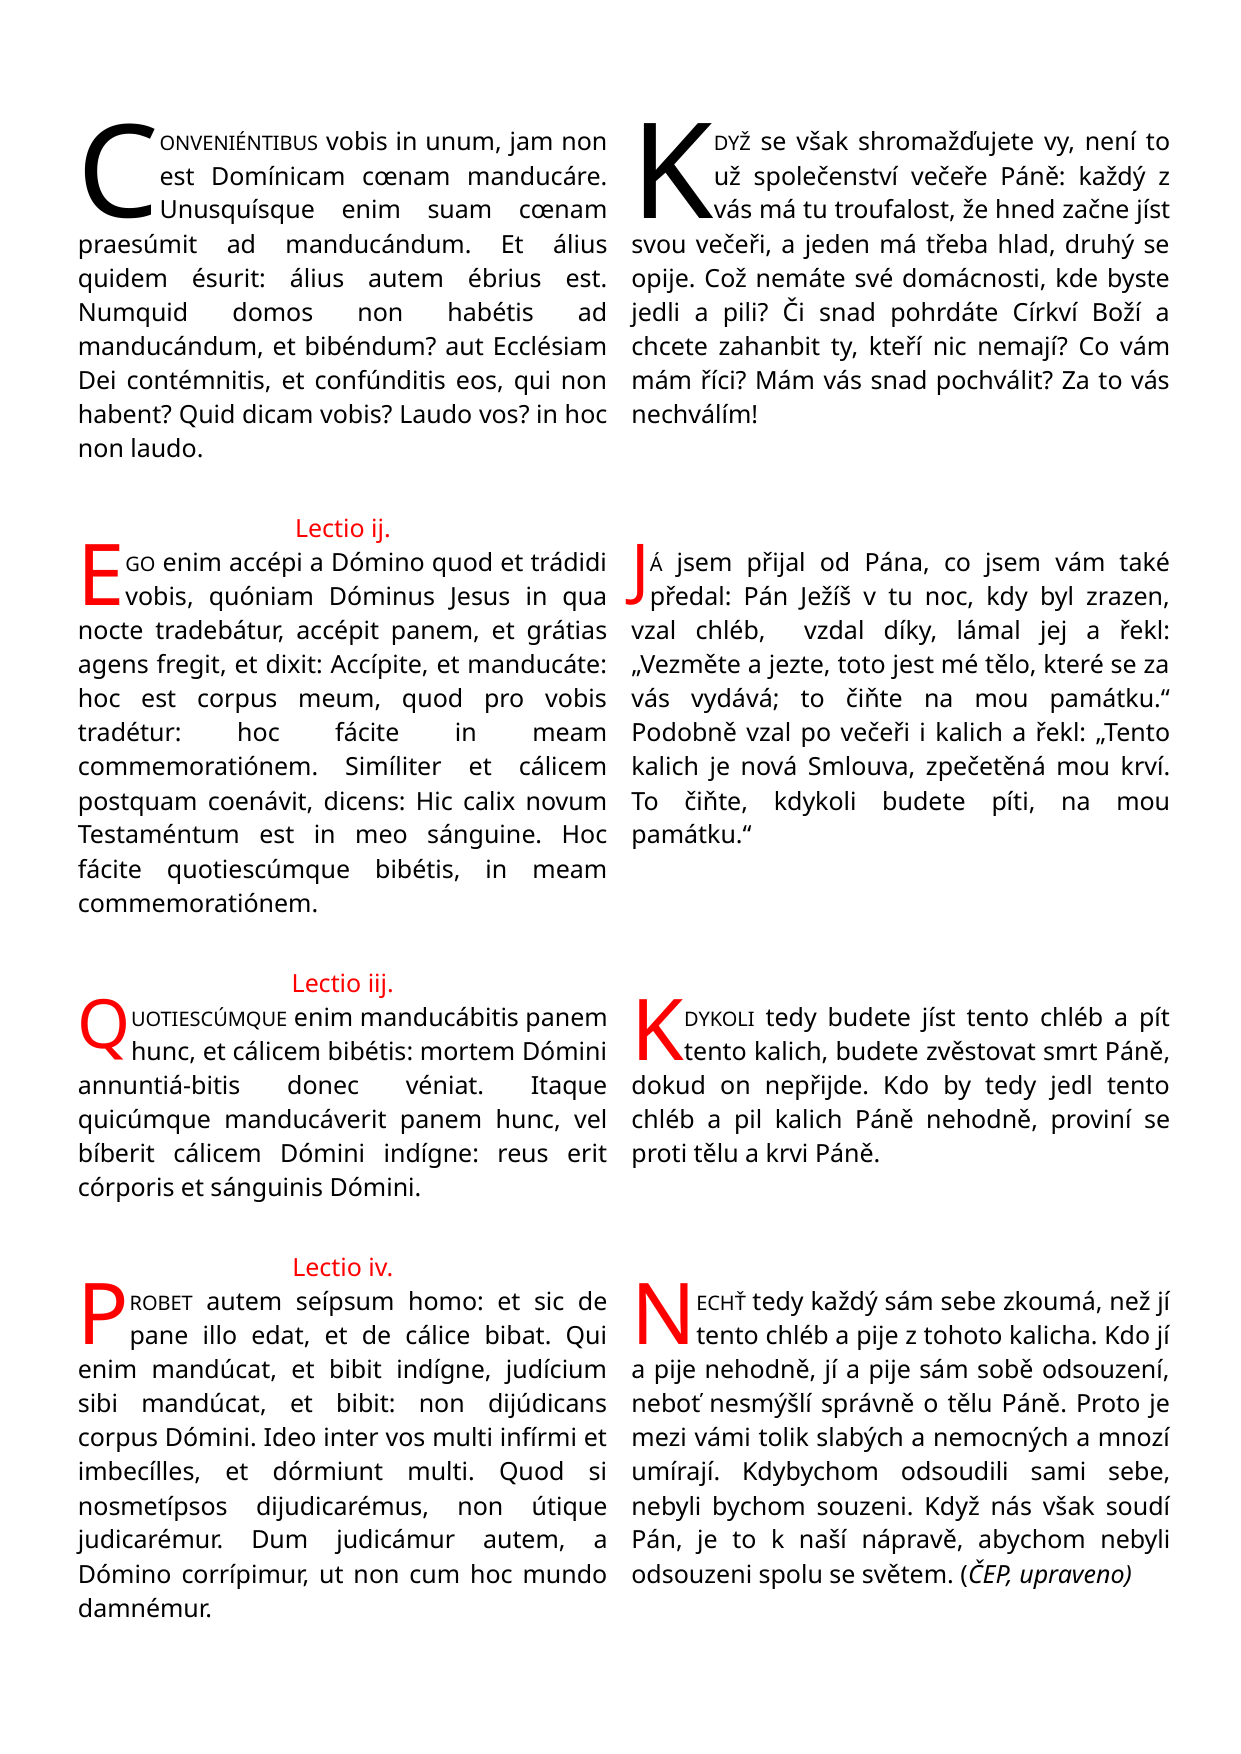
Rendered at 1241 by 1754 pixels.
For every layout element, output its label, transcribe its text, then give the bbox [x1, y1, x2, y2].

table_cell Lectio ij. Ego enim accépi a Dómino quod et trádidi vobis, quóniam Dóminus Jesus in qua nocte tradebátur, accépit panem, et grátias agens fregit, et dixit: Accípite, et manducáte: hoc est corpus meum, quod pro vobis tradétur: hoc fácite in meam commemoratiónem. Simíliter et cálicem postquam coenávit, dicens: Hic calix novum Testaméntum est in meo sánguine. Hoc fácite quotiescúmque bibétis, in meam commemoratiónem. [66, 505, 619, 959]
table_cell Nechť tedy každý sám sebe zkoumá, než jí tento chléb a pije z tohoto kalicha. Kdo jí a pije nehodně, jí a pije sám sobě odsouzení, neboť nesmýšlí správně o tělu Páně. Proto je mezi vámi tolik slabých a nemocných a mnozí umírají. Kdybychom odsoudili sami sebe, nebyli bychom souzeni. Když nás však soudí Pán, je to k naší nápravě, abychom nebyli odsouzeni spolu se světem. (ČEP, upraveno) [619, 1244, 1182, 1630]
table_cell Conveniéntibus vobis in unum, jam non est Domínicam cœnam manducáre. Unusquísque enim suam cœnam praesúmit ad manducándum. Et álius quidem ésurit: álius autem ébrius est. Numquid domos non habétis ad manducándum, et bibéndum? aut Ecclésiam Dei contémnitis, et confúnditis eos, qui non habent? Quid dicam vobis? Laudo vos? in hoc non laudo. [66, 118, 619, 505]
table_cell Lectio iv. Probet autem seípsum homo: et sic de pane illo edat, et de cálice bibat. Qui enim mandúcat, et bibit indígne, judícium sibi mandúcat, et bibit: non dijúdicans corpus Dómini. Ideo inter vos multi infírmi et imbecílles, et dórmiunt multi. Quod si nosmetípsos dijudicarémus, non útique judicarémur. Dum judicámur autem, a Dómino corrípimur, ut non cum hoc mundo damnémur. [66, 1244, 619, 1630]
table_cell Kdykoli tedy budete jíst tento chléb a pít tento kalich, budete zvěstovat smrt Páně, dokud on nepřijde. Kdo by tedy jedl tento chléb a pil kalich Páně nehodně, proviní se proti tělu a krvi Páně. [619, 959, 1182, 1244]
table_cell Já jsem přijal od Pána, co jsem vám také předal: Pán Ježíš v tu noc, kdy byl zrazen, vzal chléb, vzdal díky, lámal jej a řekl: „Vezměte a jezte, toto jest mé tělo, které se za vás vydává; to čiňte na mou památku.“ Podobně vzal po večeři i kalich a řekl: „Tento kalich je nová Smlouva, zpečetěná mou krví. To čiňte, kdykoli budete píti, na mou památku.“ [619, 505, 1182, 959]
table_cell Když se však shromažďujete vy, není to už společenství večeře Páně: každý z vás má tu troufalost, že hned začne jíst svou večeři, a jeden má třeba hlad, druhý se opije. Což nemáte své domácnosti, kde byste jedli a pili? Či snad pohrdáte Církví Boží a chcete zahanbit ty, kteří nic nemají? Co vám mám říci? Mám vás snad pochválit? Za to vás nechválím! [619, 118, 1182, 505]
table_cell Lectio iij. Quotiescúmque enim manducábitis panem hunc, et cálicem bibétis: mortem Dómini annuntiá-bitis donec véniat. Itaque quicúmque manducáverit panem hunc, vel bíberit cálicem Dómini indígne: reus erit córporis et sánguinis Dómini. [66, 959, 619, 1244]
